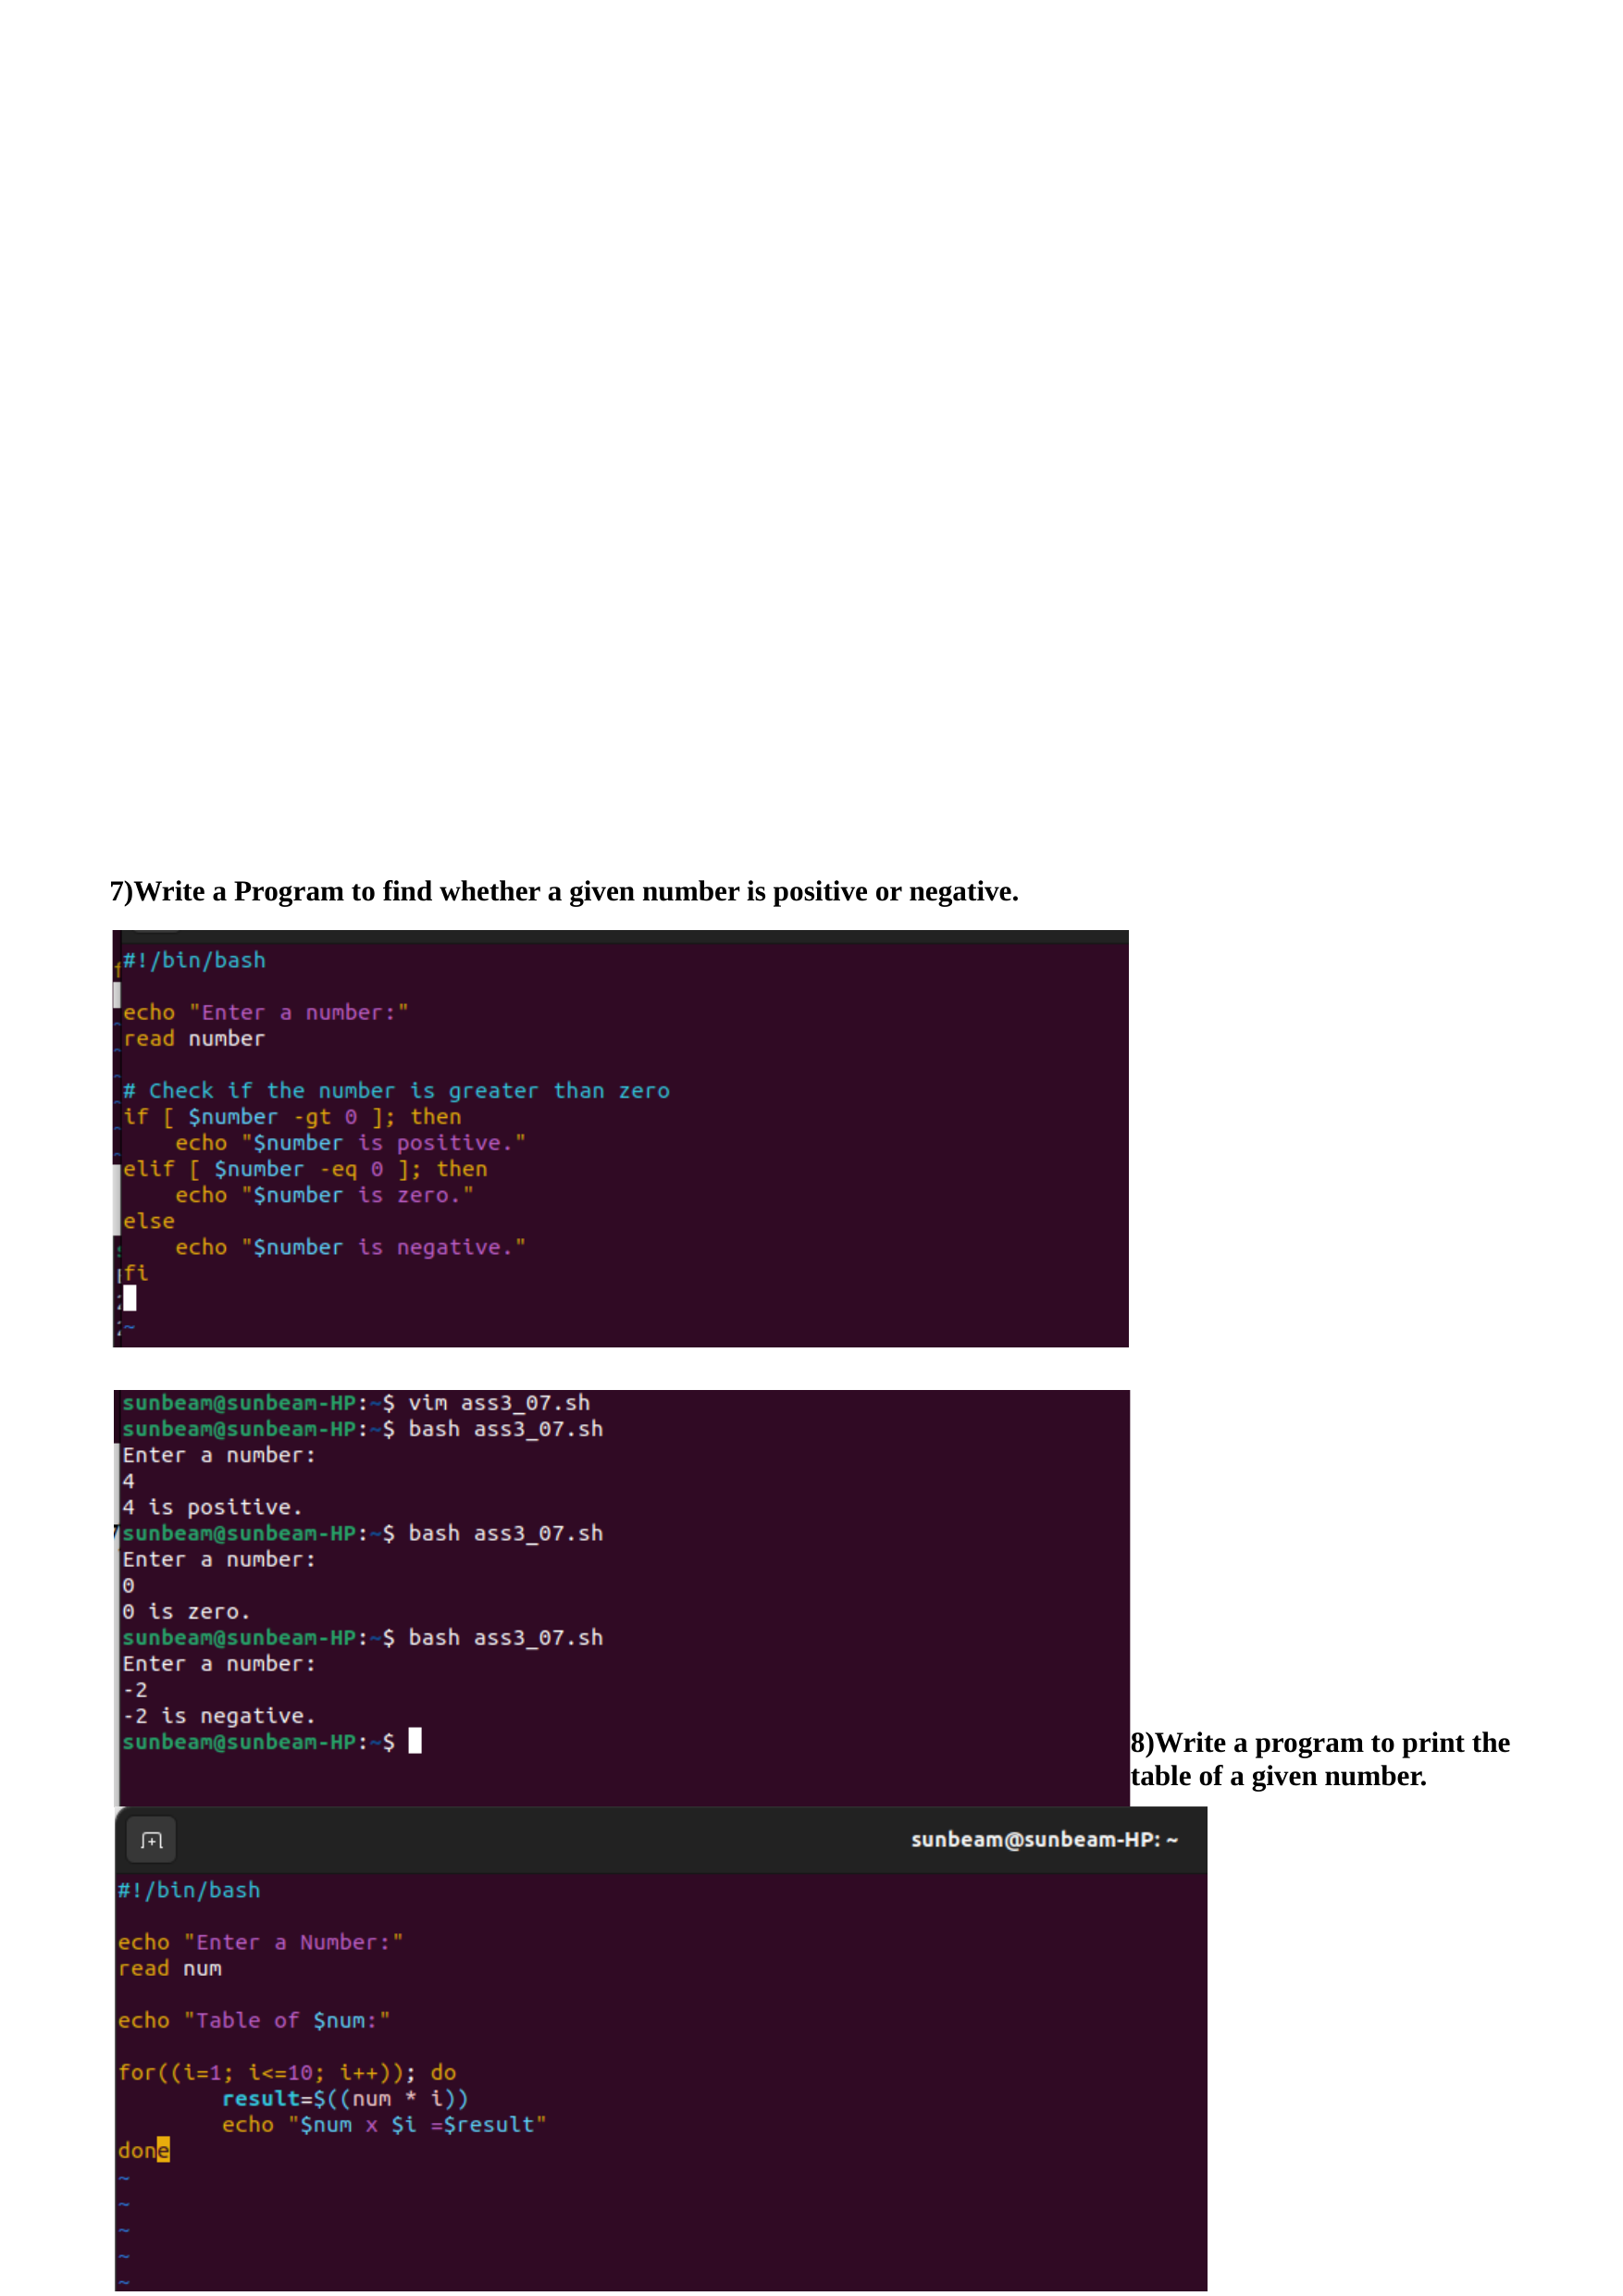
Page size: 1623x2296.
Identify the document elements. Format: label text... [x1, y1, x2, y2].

text 7)Write a Program to find whether a given number is positive or negative. [109, 875, 1514, 908]
text 8)Write a program to print the table of a given number. [1131, 1726, 1514, 1793]
